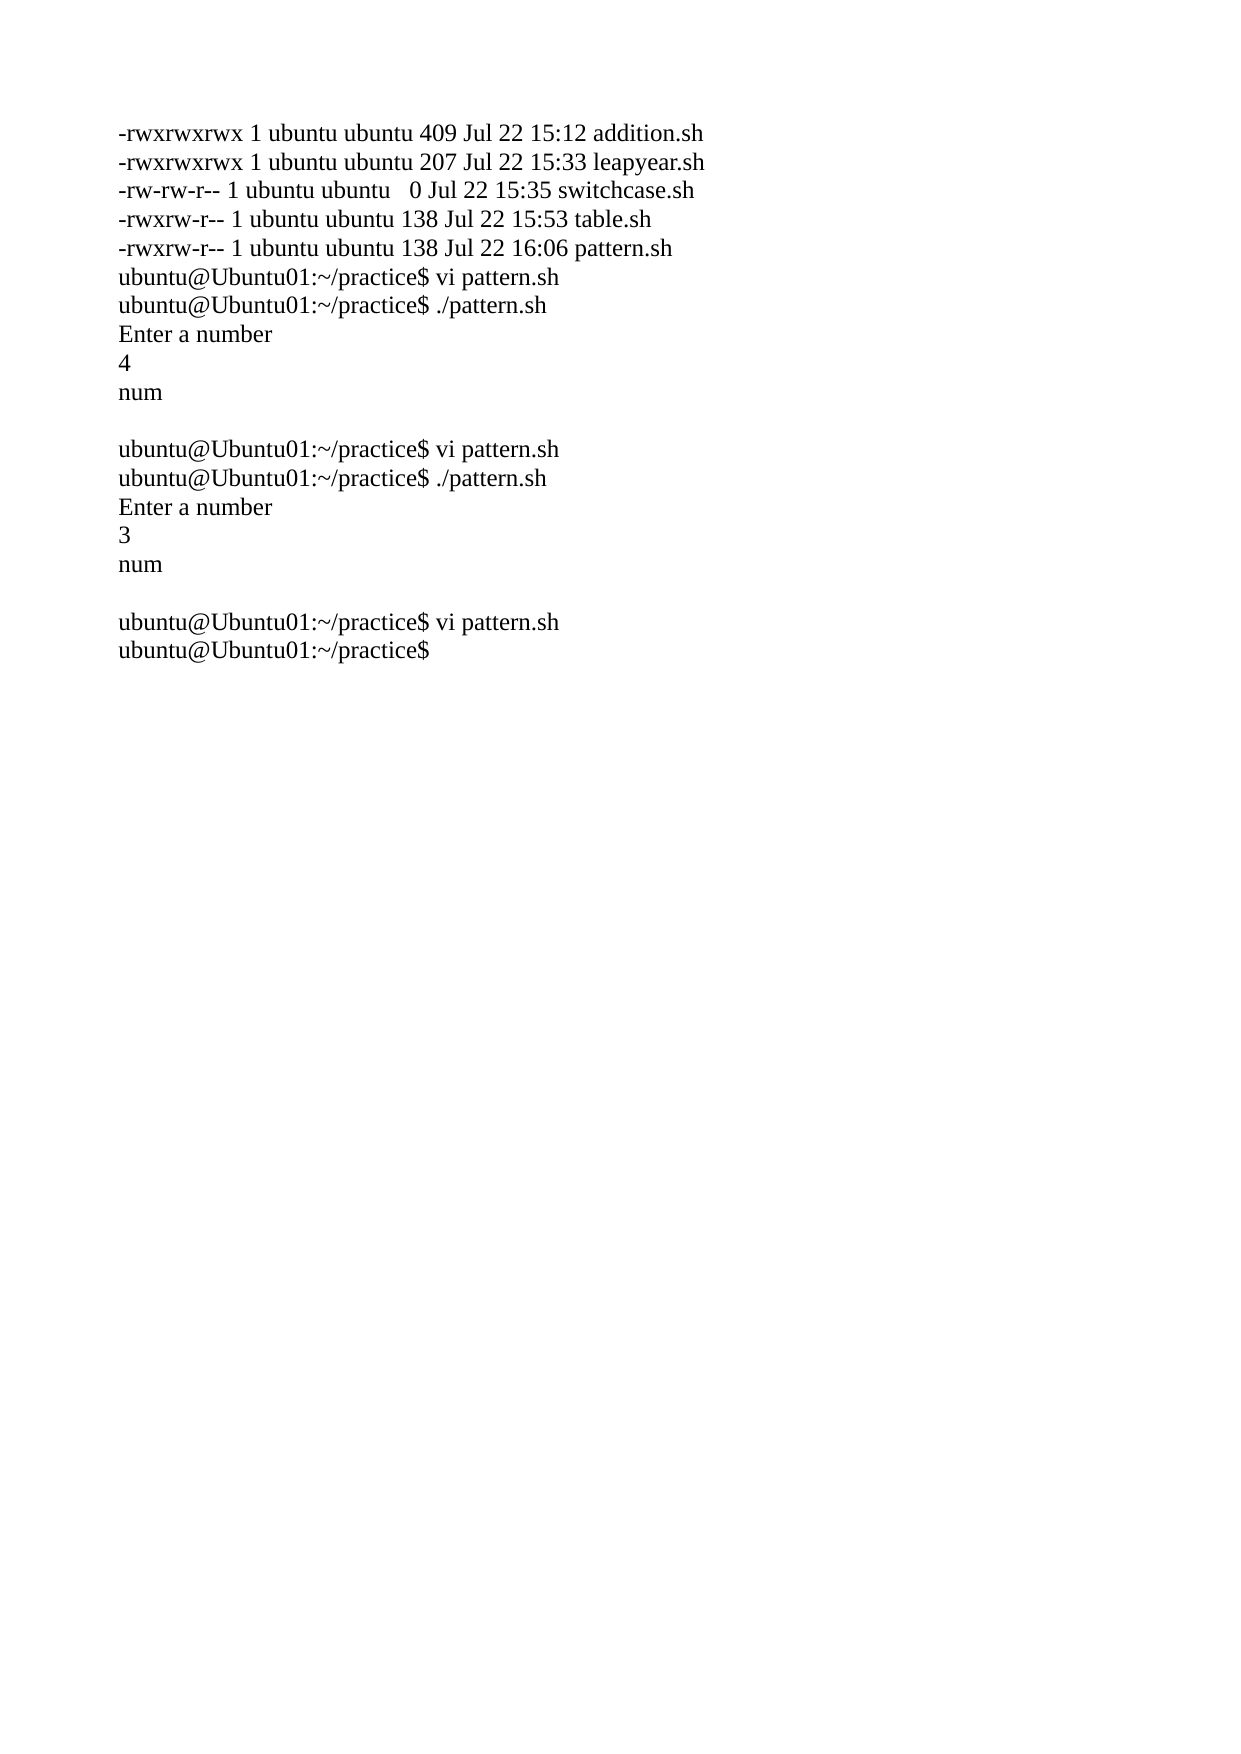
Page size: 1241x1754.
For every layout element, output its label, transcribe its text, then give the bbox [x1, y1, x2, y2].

text ubuntu@Ubuntu01:~/practice$ [118, 636, 1122, 664]
text num [118, 377, 1122, 406]
text 4 [118, 348, 1122, 377]
text -rwxrwxrwx 1 ubuntu ubuntu 409 Jul 22 15:12 addition.sh [118, 118, 1122, 147]
text -rwxrw-r-- 1 ubuntu ubuntu 138 Jul 22 16:06 pattern.sh [118, 233, 1122, 262]
text 3 [118, 521, 1122, 549]
text ubuntu@Ubuntu01:~/practice$ vi pattern.sh [118, 434, 1122, 463]
text ubuntu@Ubuntu01:~/practice$ ./pattern.sh [118, 463, 1122, 492]
text Enter a number [118, 492, 1122, 521]
text -rw-rw-r-- 1 ubuntu ubuntu 0 Jul 22 15:35 switchcase.sh [118, 176, 1122, 204]
text -rwxrw-r-- 1 ubuntu ubuntu 138 Jul 22 15:53 table.sh [118, 204, 1122, 233]
text num [118, 549, 1122, 578]
text Enter a number [118, 319, 1122, 348]
text -rwxrwxrwx 1 ubuntu ubuntu 207 Jul 22 15:33 leapyear.sh [118, 147, 1122, 176]
text ubuntu@Ubuntu01:~/practice$ vi pattern.sh [118, 607, 1122, 636]
text ubuntu@Ubuntu01:~/practice$ ./pattern.sh [118, 291, 1122, 319]
text ubuntu@Ubuntu01:~/practice$ vi pattern.sh [118, 262, 1122, 291]
